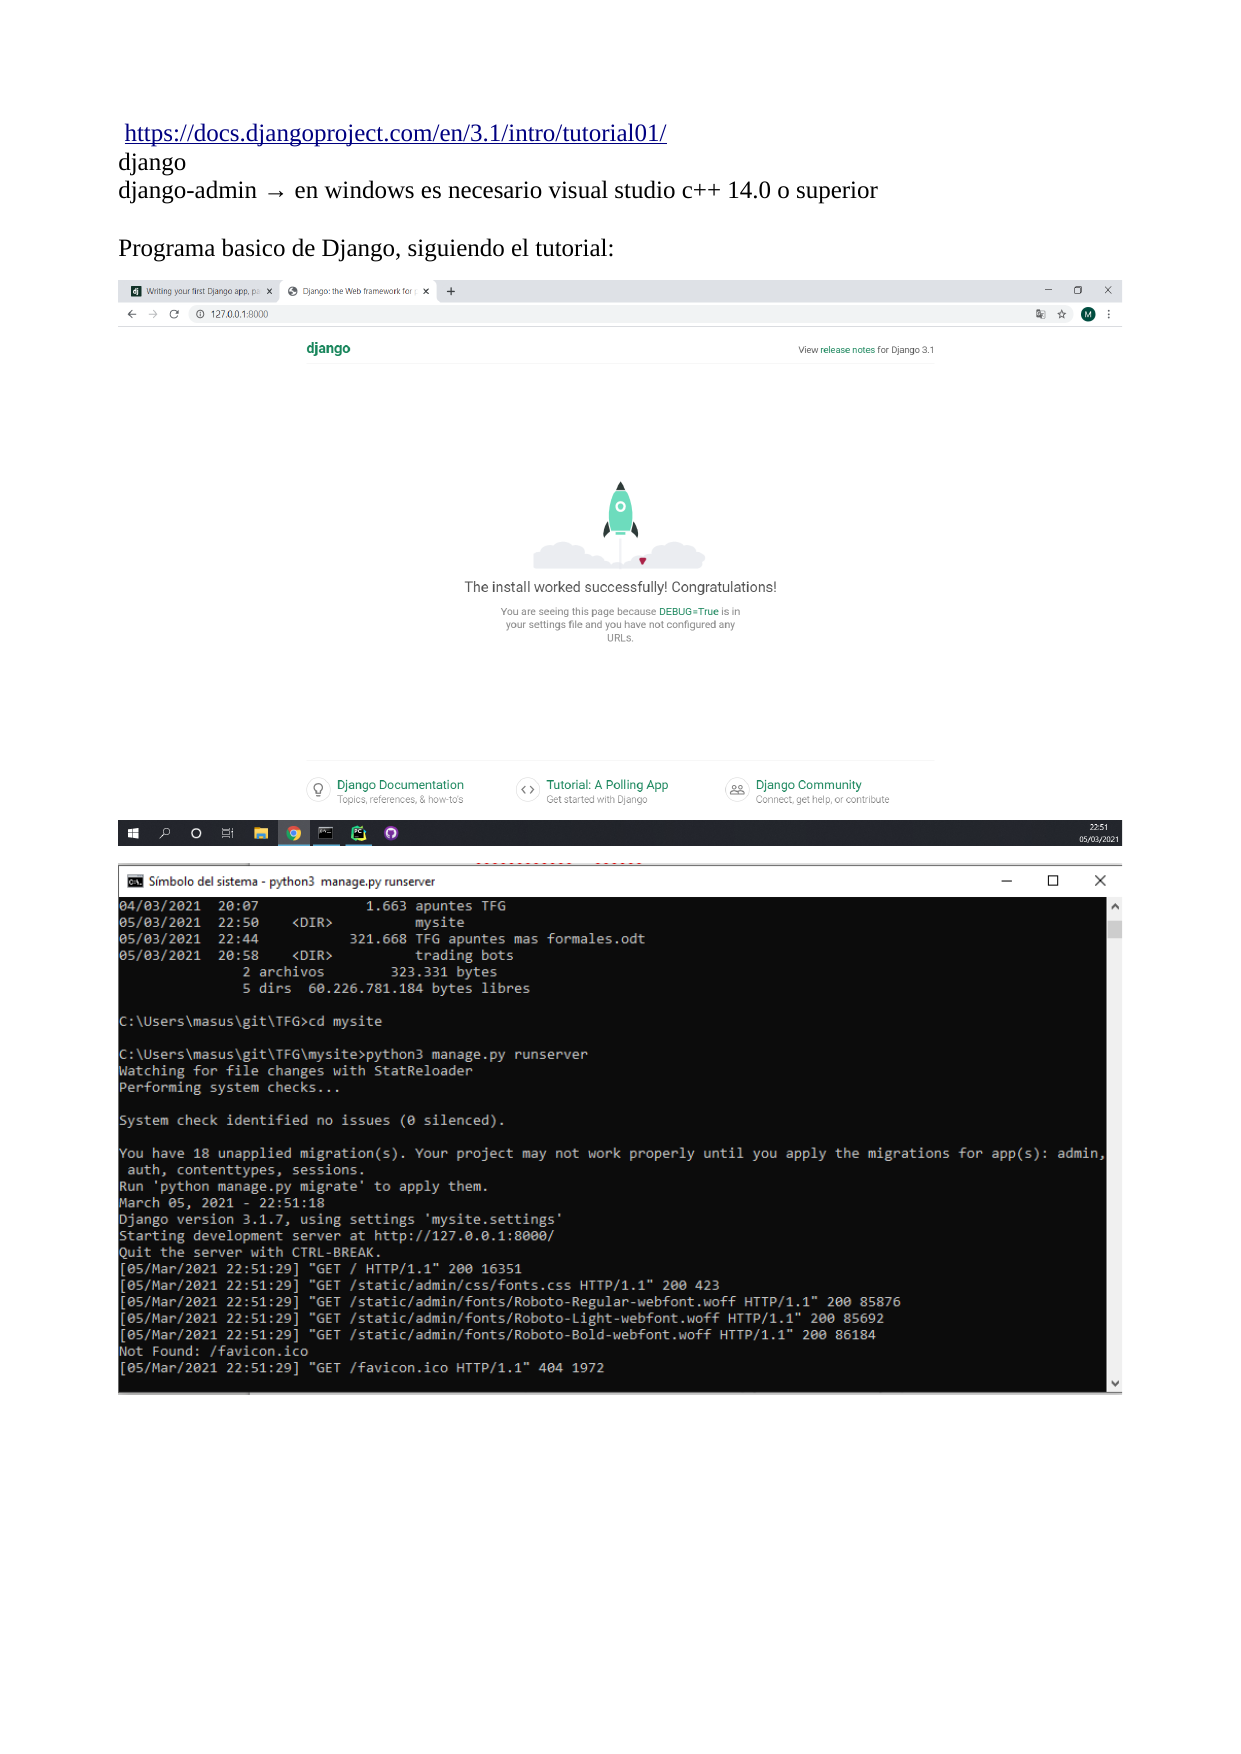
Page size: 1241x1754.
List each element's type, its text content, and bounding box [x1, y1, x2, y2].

text django [118, 147, 1122, 176]
picture [118, 863, 1123, 1395]
text Programa basico de Django, siguiendo el tutorial: [118, 233, 1122, 262]
picture [118, 280, 1123, 846]
text django-admin → en windows es necesario visual studio c++ 14.0 o superior [118, 176, 1122, 204]
text https://docs.djangoproject.com/en/3.1/intro/tutorial01/ [118, 118, 1122, 147]
